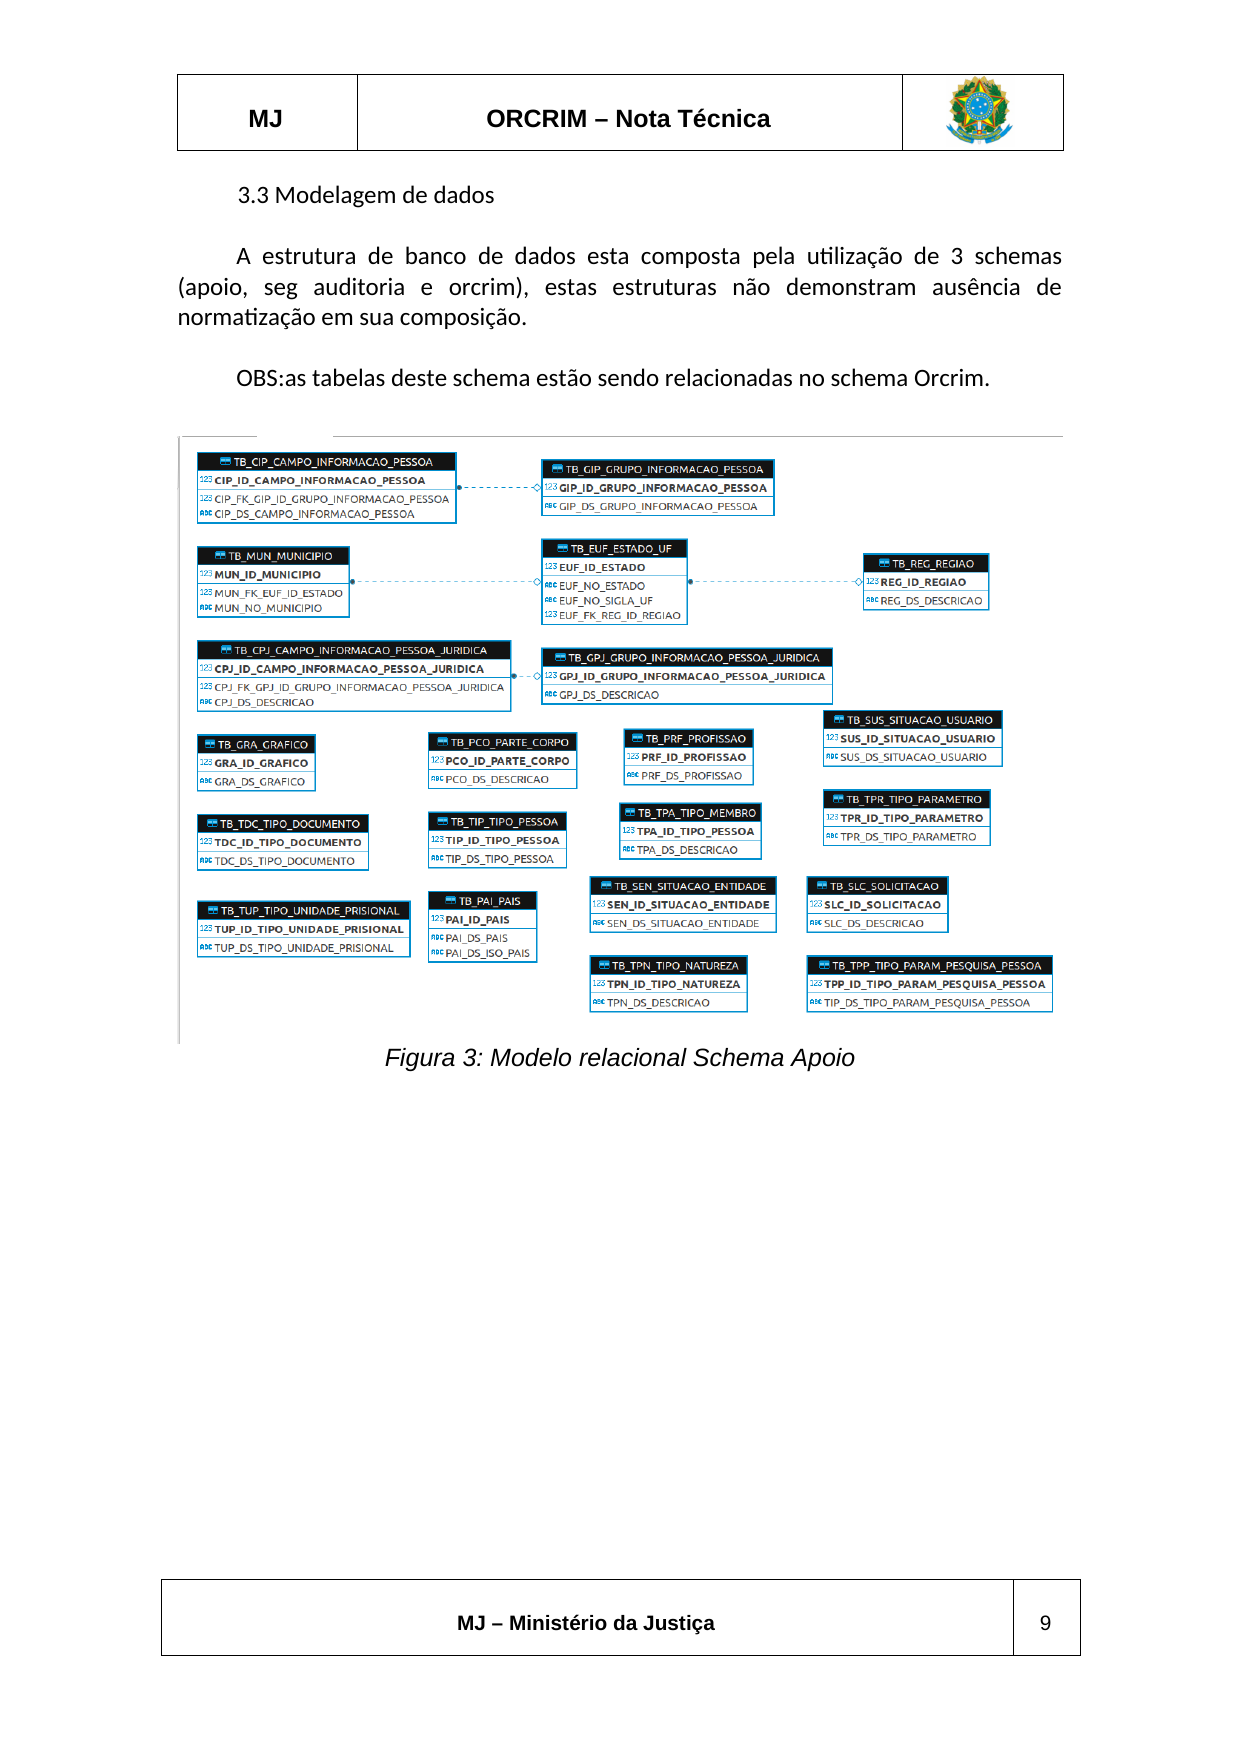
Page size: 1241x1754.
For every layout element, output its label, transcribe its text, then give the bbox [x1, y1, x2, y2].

subtitle 3.3 Modelagem de dados [177, 179, 237, 210]
text dFigura 3: Modelo relacional Schema Apoio [177, 1044, 385, 1072]
subtitle 3.3 Modelagem de dados [494, 179, 1063, 210]
picture [944, 75, 1020, 149]
picture [177, 436, 1063, 1044]
text A estrutura de banco de dados esta composta pela utilização de 3 schemas (apoio, seg auditoria e orcrim), estas estruturas não demonstram ausência de normatização em sua composição. [527, 301, 1063, 332]
text OBS:as tabelas deste schema estão sendo relacionadas no schema Orcrim. [177, 362, 1063, 393]
text dFigura 3: Modelo relacional Schema Apoio [856, 1044, 1063, 1072]
